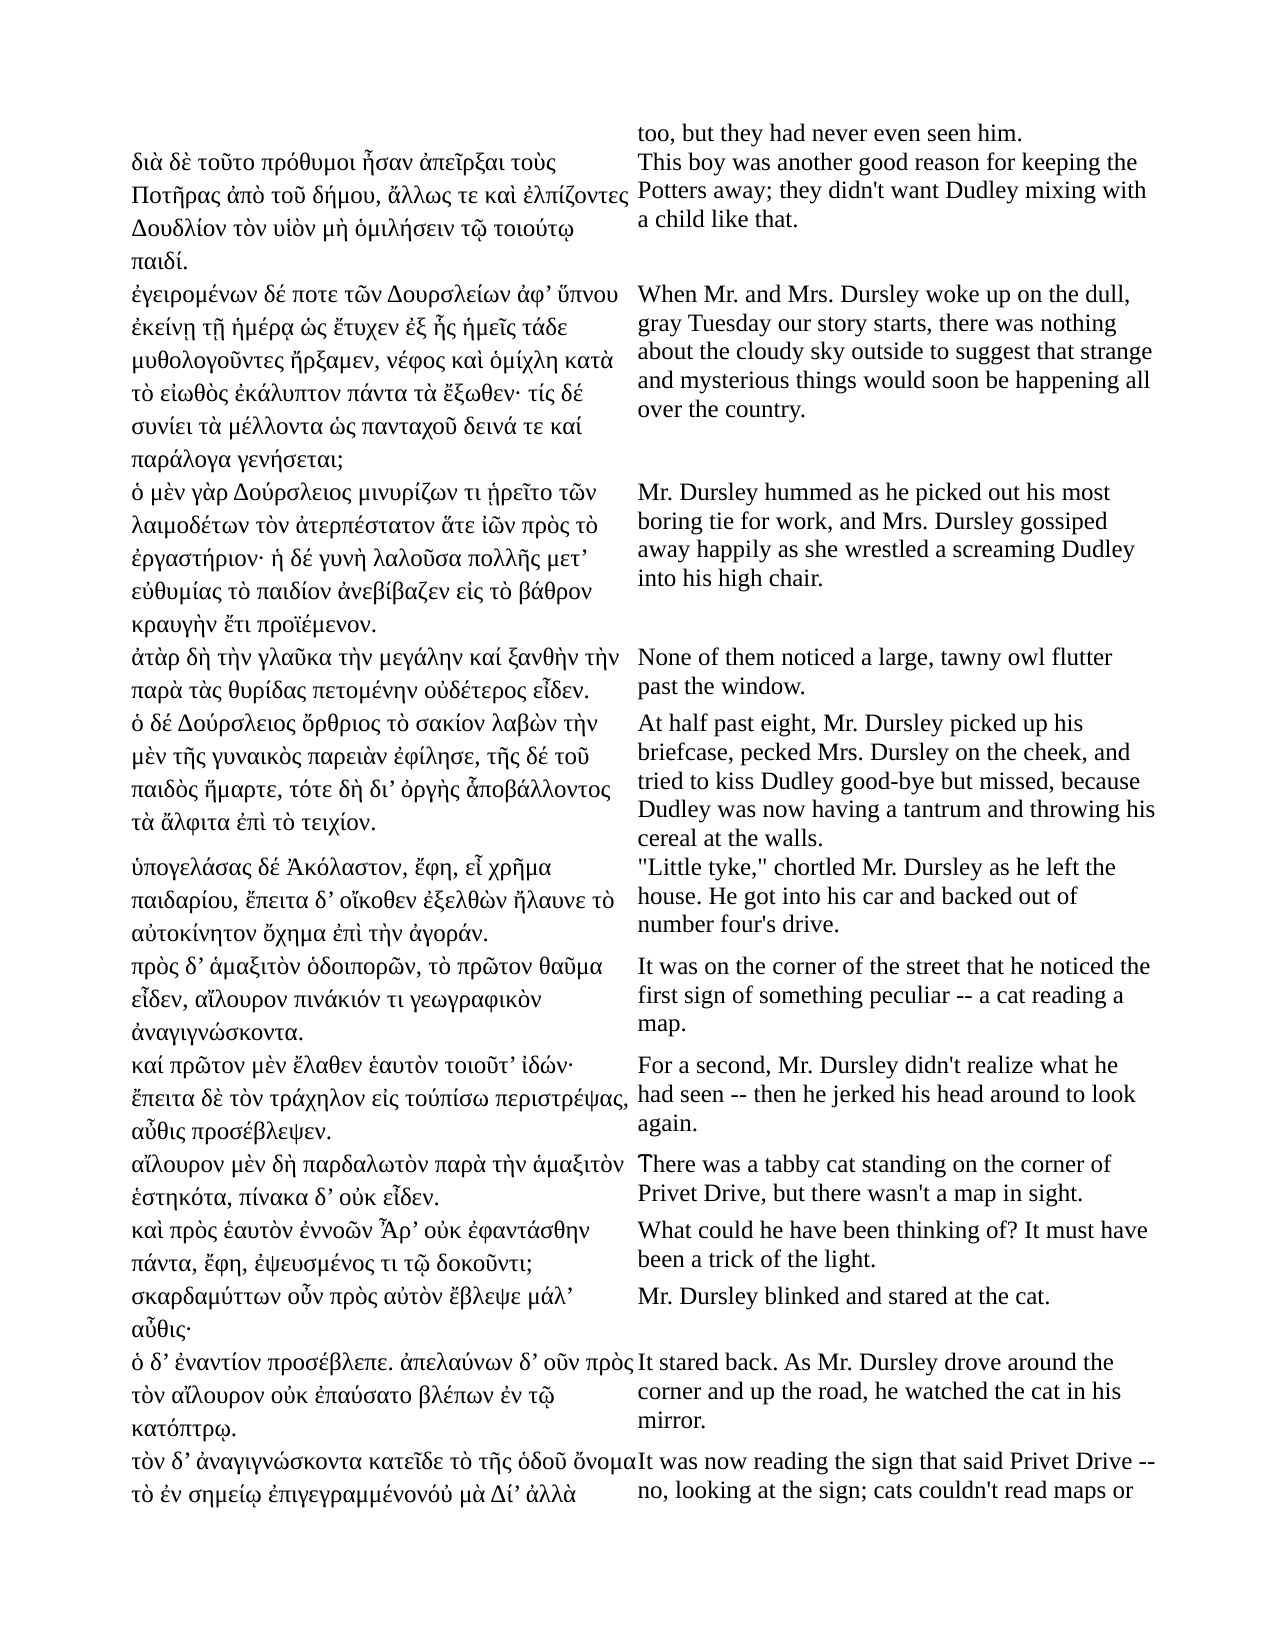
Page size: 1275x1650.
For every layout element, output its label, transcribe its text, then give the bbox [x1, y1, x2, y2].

table_cell It was now reading the sign that said Privet Drive -- no, looking at the sign; cats couldn't read maps or [638, 1446, 1157, 1508]
table_cell ὑπογελάσας δέ Ἀκόλαστον, ἔφη, εἶ χρῆμα παιδαρίου, ἔπειτα δ’ οἴκοθεν ἐξελθὼν ἤλαυνε τὸ αὐτοκίνητον ὄχημα ἐπὶ τὴν ἀγοράν. [131, 852, 637, 951]
table_cell At half past eight, Mr. Dursley picked up his briefcase, pecked Mrs. Dursley on the cheek, and tried to kiss Dudley good-bye but missed, because Dudley was now having a tantrum and throwing his cereal at the walls. [638, 708, 1157, 852]
table_cell For a second, Mr. Dursley didn't realize what he had seen -- then he jerked his head around to look again. [638, 1050, 1157, 1149]
table_cell ὁ δέ Δούρσλειος ὄρθριος τὸ σακίον λαβὼν τὴν μὲν τῆς γυναικὸς παρειὰν ἐφίλησε, τῆς δέ τοῦ παιδὸς ἥμαρτε, τότε δὴ δι’ ὀργὴς ἇποβάλλοντος τὰ ἄλφιτα ἐπὶ τὸ τειχίον. [131, 708, 637, 852]
table_cell ὁ δ’ ἐναντίον προσέβλεπε. ἀπελαύνων δ’ οῦν πρὸς τὸν αἴλουρον οὐκ ἐπαύσατο βλέπων ἐν τῷ κατόπτρῳ. [131, 1347, 637, 1446]
table_cell ἐγειρομένων δέ ποτε τῶν Δουρσλείων ἀφ’ ὕπνου ἐκείνῃ τῇ ἡμέρᾳ ὡς ἔτυχεν ἐξ ἧς ἡμεῖς τάδε μυθολογοῦντες ἤρξαμεν, νέφος καὶ ὁμίχλη κατὰ τὸ εἰωθὸς ἐκάλυπτον πάντα τὰ ἔξωθεν· τίς δέ συνίει τὰ μέλλοντα ὡς πανταχοῦ δεινά τε καί παράλογα γενήσεται; [131, 279, 637, 477]
table_cell διὰ δὲ τοῦτο πρόθυμοι ἦσαν ἀπεῖρξαι τοὺς Ποτῆρας ἀπὸ τοῦ δήμου, ἄλλως τε καὶ ἐλπίζοντες Δουδλίον τὸν υἱὸν μὴ ὁμιλήσειν τῷ τοιούτῳ παιδί. [131, 147, 637, 279]
table_cell Mr. Dursley hummed as he picked out his most boring tie for work, and Mrs. Dursley gossiped away happily as she wrestled a screaming Dudley into his high chair. [638, 477, 1157, 642]
table_cell πρὸς δ’ ἁμαξιτὸν ὁδοιπορῶν, τὸ πρῶτον θαῦμα εἶδεν, αἴλουρον πινάκιόν τι γεωγραφικὸν ἀναγιγνώσκοντα. [131, 951, 637, 1050]
table_cell too, but they had never even seen him. [638, 118, 1157, 147]
table_cell "Little tyke," chortled Mr. Dursley as he left the house. He got into his car and backed out of number four's drive. [638, 852, 1157, 951]
table_cell When Mr. and Mrs. Dursley woke up on the dull, gray Tuesday our story starts, there was nothing about the cloudy sky outside to suggest that strange and mysterious things would soon be happening all over the country. [638, 279, 1157, 477]
table_cell It stared back. As Mr. Dursley drove around the corner and up the road, he watched the cat in his mirror. [638, 1347, 1157, 1446]
table_cell αἴλουρον μὲν δὴ παρδαλωτὸν παρὰ τὴν ἁμαξιτὸν ἑστηκότα, πίνακα δ’ οὐκ εἶδεν. [131, 1149, 637, 1215]
table_cell Mr. Dursley blinked and stared at the cat. [638, 1281, 1157, 1347]
table_cell [131, 118, 637, 147]
table_cell καὶ πρὸς ἑαυτὸν ἐννοῶν Ἆρ’ οὐκ ἐφαντάσθην πάντα, ἔφη, ἐψευσμένος τι τῷ δοκοῦντι; [131, 1215, 637, 1281]
table_cell ἀτὰρ δὴ τὴν γλαῦκα τὴν μεγάλην καί ξανθὴν τὴν παρὰ τὰς θυρίδας πετομένην οὐδέτερος εἶδεν. [131, 642, 637, 708]
table_cell τὸν δ’ ἀναγιγνώσκοντα κατεῖδε τὸ τῆς ὁδοῦ ὄνομα τὸ ἐν σημείῳ ἐπιγεγραμμένονόὐ μὰ Δί’ ἀλλὰ [131, 1446, 637, 1508]
table_cell What could he have been thinking of? It must have been a trick of the light. [638, 1215, 1157, 1281]
table_cell Ⲧhere was a tabby cat standing on the corner of Privet Drive, but there wasn't a map in sight. [638, 1149, 1157, 1215]
table_cell σκαρδαμύττων οὖν πρὸς αὐτὸν ἔβλεψε μάλ’ αὖθις· [131, 1281, 637, 1347]
table_cell None of them noticed a large, tawny owl flutter past the window. [638, 642, 1157, 708]
table_cell ὁ μὲν γὰρ Δούρσλειος μινυρίζων τι ᾑρεῖτο τῶν λαιμοδέτων τὸν ἀτερπέστατον ἅτε ἰῶν πρὸς τὸ ἐργαστήριον· ἡ δέ γυνὴ λαλοῦσα πολλῆς μετ’ εὐθυμίας τὸ παιδίον ἀνεβίβαζεν εἰς τὸ βάθρον κραυγὴν ἔτι προϊέμενον. [131, 477, 637, 642]
table_cell καί πρῶτον μὲν ἔλαθεν ἑαυτὸν τοιοῦτ’ ἰδών· ἔπειτα δὲ τὸν τράχηλον εἰς τούπίσω περιστρέψας, αὖθις προσέβλεψεν. [131, 1050, 637, 1149]
table_cell It was on the corner of the street that he noticed the first sign of something peculiar -- a cat reading a map. [638, 951, 1157, 1050]
table_cell This boy was another good reason for keeping the Potters away; they didn't want Dudley mixing with a child like that. [638, 147, 1157, 279]
